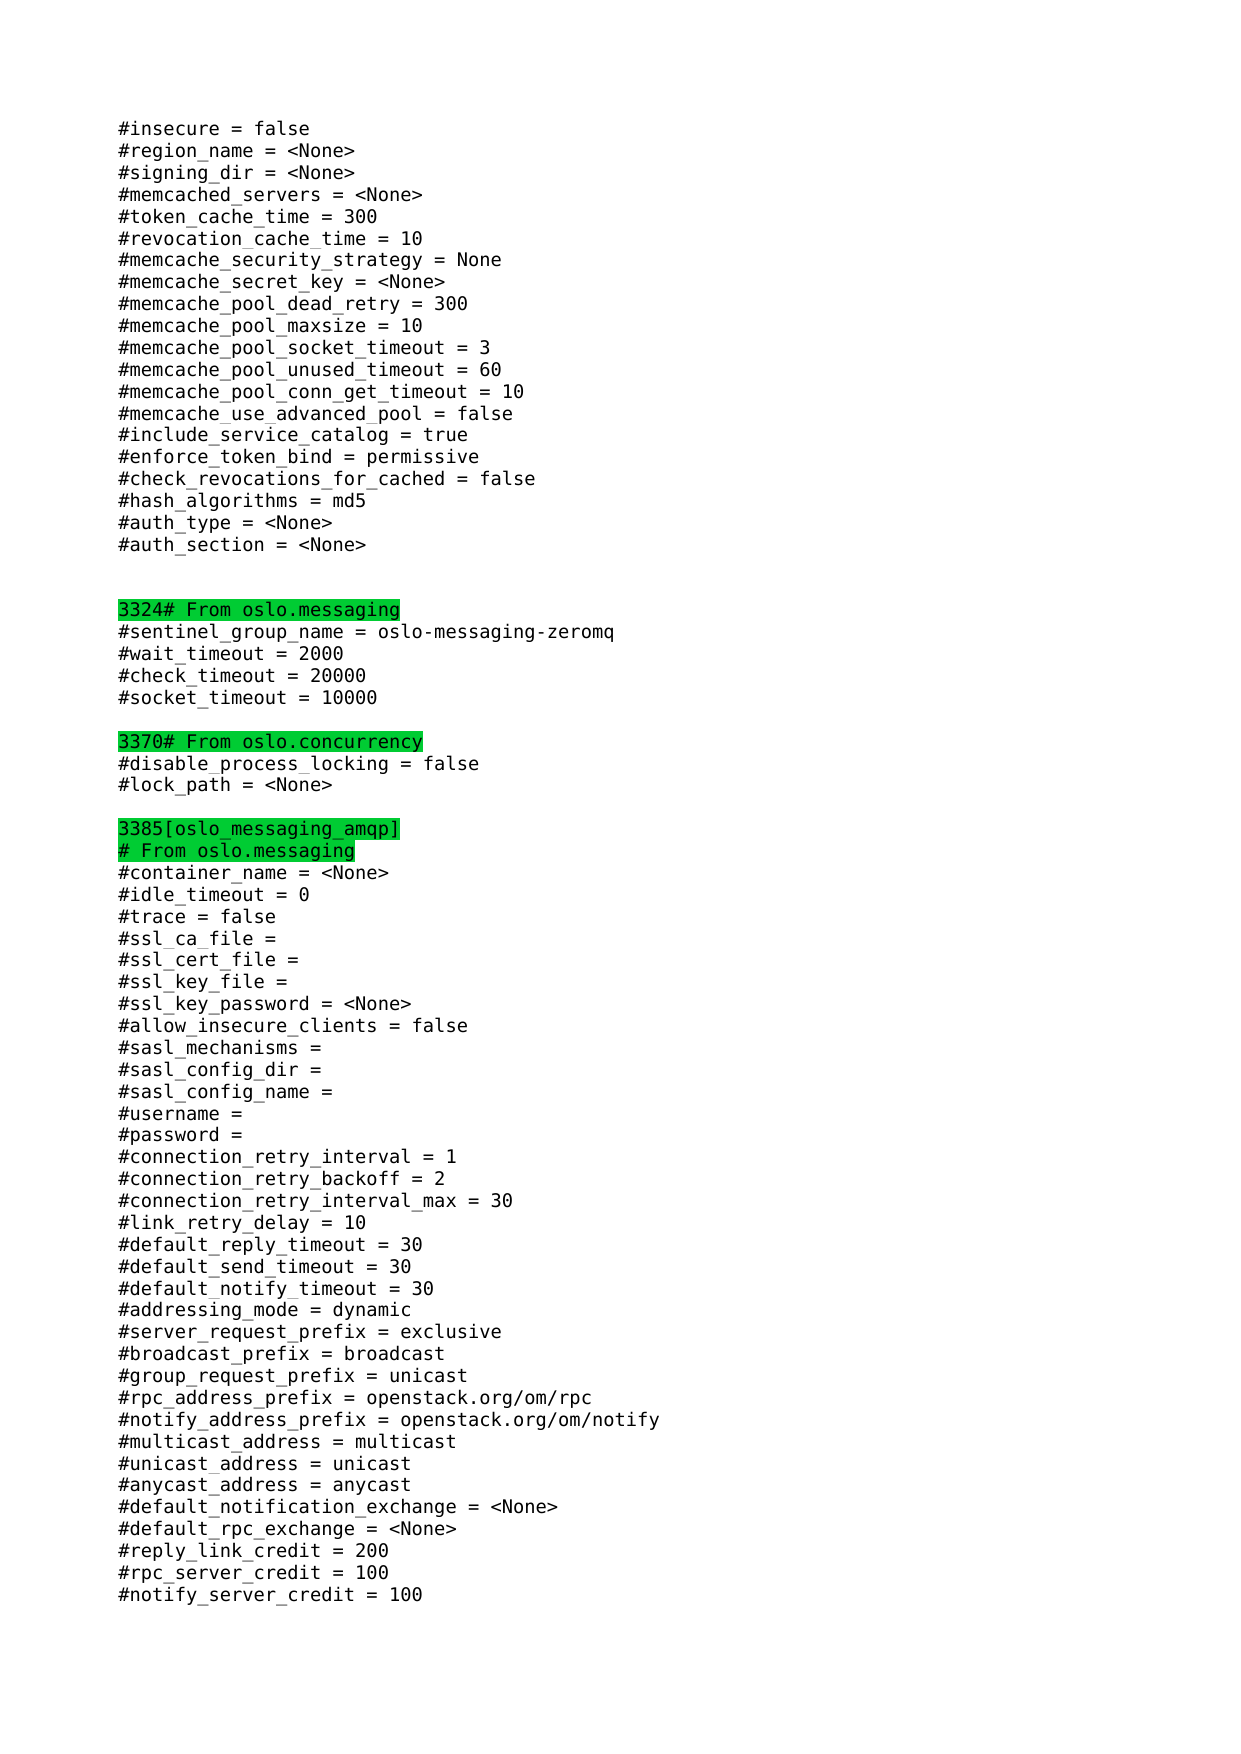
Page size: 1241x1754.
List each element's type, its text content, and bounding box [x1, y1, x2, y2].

text #trace = false [118, 906, 1122, 927]
text #rpc_server_credit = 100 [118, 1562, 1122, 1584]
text #default_send_timeout = 30 [118, 1256, 1122, 1277]
text #allow_insecure_clients = false [118, 1015, 1122, 1037]
text #anycast_address = anycast [118, 1474, 1122, 1496]
text #region_name = <None> [118, 140, 1122, 162]
text #default_notification_exchange = <None> [118, 1496, 1122, 1518]
text # From oslo.messaging [118, 840, 1122, 862]
text #group_request_prefix = unicast [118, 1365, 1122, 1387]
text #username = [118, 1102, 1122, 1124]
text #sasl_mechanisms = [118, 1037, 1122, 1059]
text 3385[oslo_messaging_amqp] [118, 818, 1122, 840]
text #auth_section = <None> [118, 534, 1122, 556]
text #reply_link_credit = 200 [118, 1540, 1122, 1562]
text #notify_address_prefix = openstack.org/om/notify [118, 1409, 1122, 1431]
text #addressing_mode = dynamic [118, 1299, 1122, 1321]
text #memcache_secret_key = <None> [118, 271, 1122, 293]
text #link_retry_delay = 10 [118, 1212, 1122, 1234]
text #server_request_prefix = exclusive [118, 1321, 1122, 1343]
text #wait_timeout = 2000 [118, 643, 1122, 665]
text #connection_retry_backoff = 2 [118, 1168, 1122, 1190]
text #memcache_pool_maxsize = 10 [118, 315, 1122, 337]
text #default_rpc_exchange = <None> [118, 1518, 1122, 1540]
text #ssl_key_password = <None> [118, 993, 1122, 1015]
text #memcache_use_advanced_pool = false [118, 402, 1122, 424]
text #hash_algorithms = md5 [118, 490, 1122, 512]
text 3324# From oslo.messaging [118, 599, 1122, 621]
text #ssl_cert_file = [118, 949, 1122, 971]
text #check_revocations_for_cached = false [118, 468, 1122, 490]
text #socket_timeout = 10000 [118, 687, 1122, 709]
text #check_timeout = 20000 [118, 665, 1122, 687]
text #memcache_pool_unused_timeout = 60 [118, 359, 1122, 381]
text #disable_process_locking = false [118, 752, 1122, 774]
text #insecure = false [118, 118, 1122, 140]
text #connection_retry_interval_max = 30 [118, 1190, 1122, 1212]
text #notify_server_credit = 100 [118, 1584, 1122, 1606]
text #ssl_ca_file = [118, 927, 1122, 949]
text #enforce_token_bind = permissive [118, 446, 1122, 468]
text #memcache_pool_conn_get_timeout = 10 [118, 381, 1122, 402]
text #auth_type = <None> [118, 512, 1122, 534]
text #memcache_pool_socket_timeout = 3 [118, 337, 1122, 359]
text #container_name = <None> [118, 862, 1122, 884]
text #default_notify_timeout = 30 [118, 1277, 1122, 1299]
text #ssl_key_file = [118, 971, 1122, 993]
text #broadcast_prefix = broadcast [118, 1343, 1122, 1365]
text #token_cache_time = 300 [118, 206, 1122, 227]
text 3370# From oslo.concurrency [118, 731, 1122, 752]
text #include_service_catalog = true [118, 424, 1122, 446]
text #memcached_servers = <None> [118, 184, 1122, 206]
text #unicast_address = unicast [118, 1452, 1122, 1474]
text #password = [118, 1124, 1122, 1146]
text #memcache_pool_dead_retry = 300 [118, 293, 1122, 315]
text #sasl_config_dir = [118, 1059, 1122, 1081]
text #connection_retry_interval = 1 [118, 1146, 1122, 1168]
text #default_reply_timeout = 30 [118, 1234, 1122, 1256]
text #multicast_address = multicast [118, 1431, 1122, 1452]
text #idle_timeout = 0 [118, 884, 1122, 906]
text #revocation_cache_time = 10 [118, 227, 1122, 249]
text #memcache_security_strategy = None [118, 249, 1122, 271]
text #lock_path = <None> [118, 774, 1122, 796]
text #signing_dir = <None> [118, 162, 1122, 184]
text #sasl_config_name = [118, 1081, 1122, 1102]
text #rpc_address_prefix = openstack.org/om/rpc [118, 1387, 1122, 1409]
text #sentinel_group_name = oslo-messaging-zeromq [118, 621, 1122, 643]
